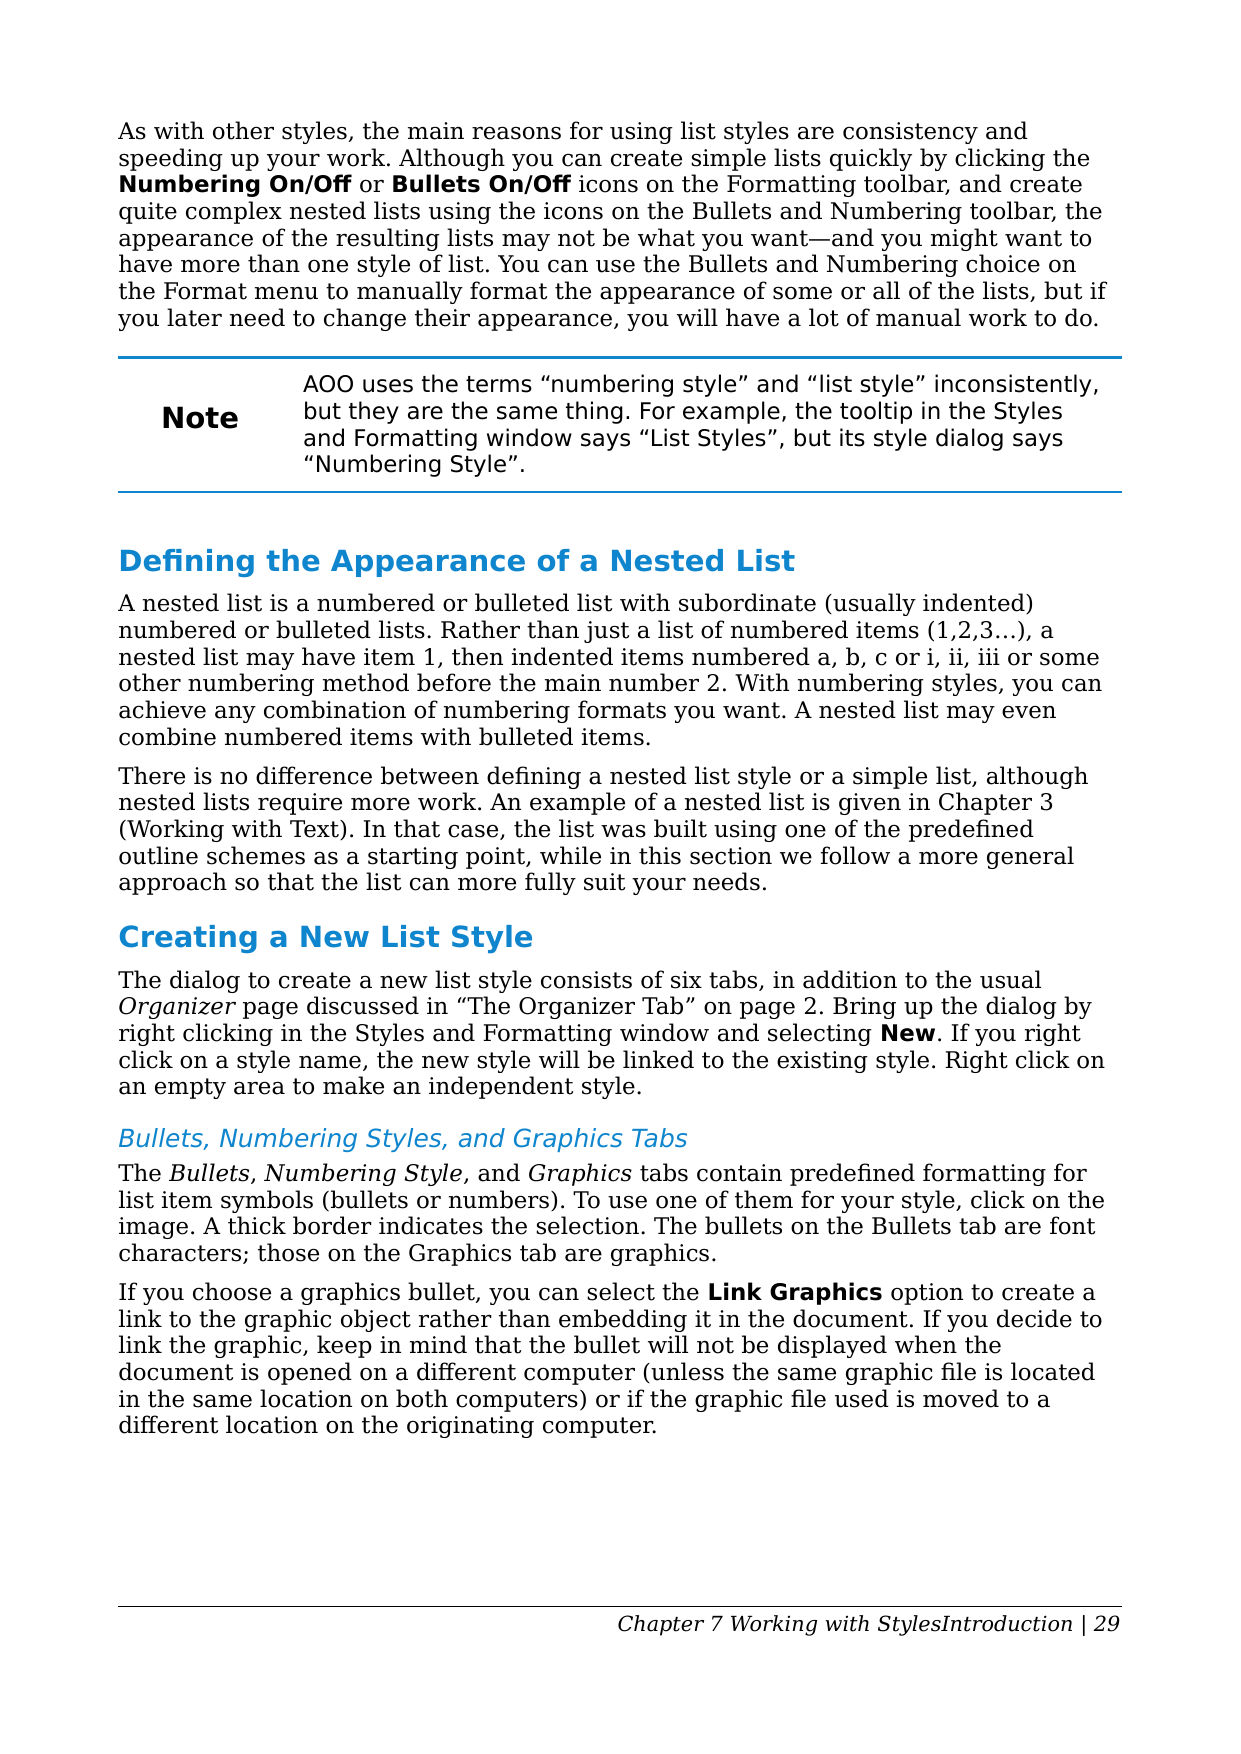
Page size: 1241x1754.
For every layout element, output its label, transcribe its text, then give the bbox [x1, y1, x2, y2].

text The dialog to create a new list style consists of six tabs, in addition to the usual Organizer page discussed in “The Organizer Tab” on page 2. Bring up the dialog by right clicking in the Styles and Formatting window and selecting New. If you right click on a style name, the new style will be linked to the existing style. Right click on an empty area to make an independent style. [118, 967, 1122, 1100]
table_header Note [118, 359, 281, 491]
text As with other styles, the main reasons for using list styles are consistency and speeding up your work. Although you can create simple lists quickly by clicking the Numbering On/Off or Bullets On/Off icons on the Formatting toolbar, and create quite complex nested lists using the icons on the Bullets and Numbering toolbar, the appearance of the resulting lists may not be what you want—and you might want to have more than one style of list. You can use the Bullets and Numbering choice on the Format menu to manually format the appearance of some or all of the lists, but if you later need to change their appearance, you will have a lot of manual work to do. [118, 118, 1122, 331]
subtitle Defining the Appearance of a Nested List [118, 544, 1122, 578]
text A nested list is a numbered or bulleted list with subordinate (usually indented) numbered or bulleted lists. Rather than just a list of numbered items (1,2,3…), a nested list may have item 1, then indented items numbered a, b, c or i, ii, iii or some other numbering method before the main number 2. With numbering styles, you can achieve any combination of numbering formats you want. A nested list may even combine numbered items with bulleted items. [118, 590, 1122, 750]
subtitle Bullets, Numbering Styles, and Graphics Tabs [118, 1124, 1122, 1154]
subtitle Creating a New List Style [118, 921, 1122, 954]
text The Bullets, Numbering Style, and Graphics tabs contain predefined formatting for list item symbols (bullets or numbers). To use one of them for your style, click on the image. A thick border indicates the selection. The bullets on the Bullets tab are font characters; those on the Graphics tab are graphics. [118, 1160, 1122, 1267]
table_header AOO uses the terms “numbering style” and “list style” inconsistently, but they are the same thing. For example, the tooltip in the Styles and Formatting window says “List Styles”, but its style dialog says “Numbering Style”. [281, 359, 1122, 491]
text If you choose a graphics bullet, you can select the Link Graphics option to create a link to the graphic object rather than embedding it in the document. If you decide to link the graphic, keep in mind that the bullet will not be displayed when the document is opened on a different computer (unless the same graphic file is located in the same location on both computers) or if the graphic file used is moved to a different location on the originating computer. [118, 1279, 1122, 1439]
text There is no difference between defining a nested list style or a simple list, although nested lists require more work. An example of a nested list is given in Chapter 3 (Working with Text). In that case, the list was built using one of the predefined outline schemes as a starting point, while in this section we follow a more general approach so that the list can more fully suit your needs. [118, 763, 1122, 896]
